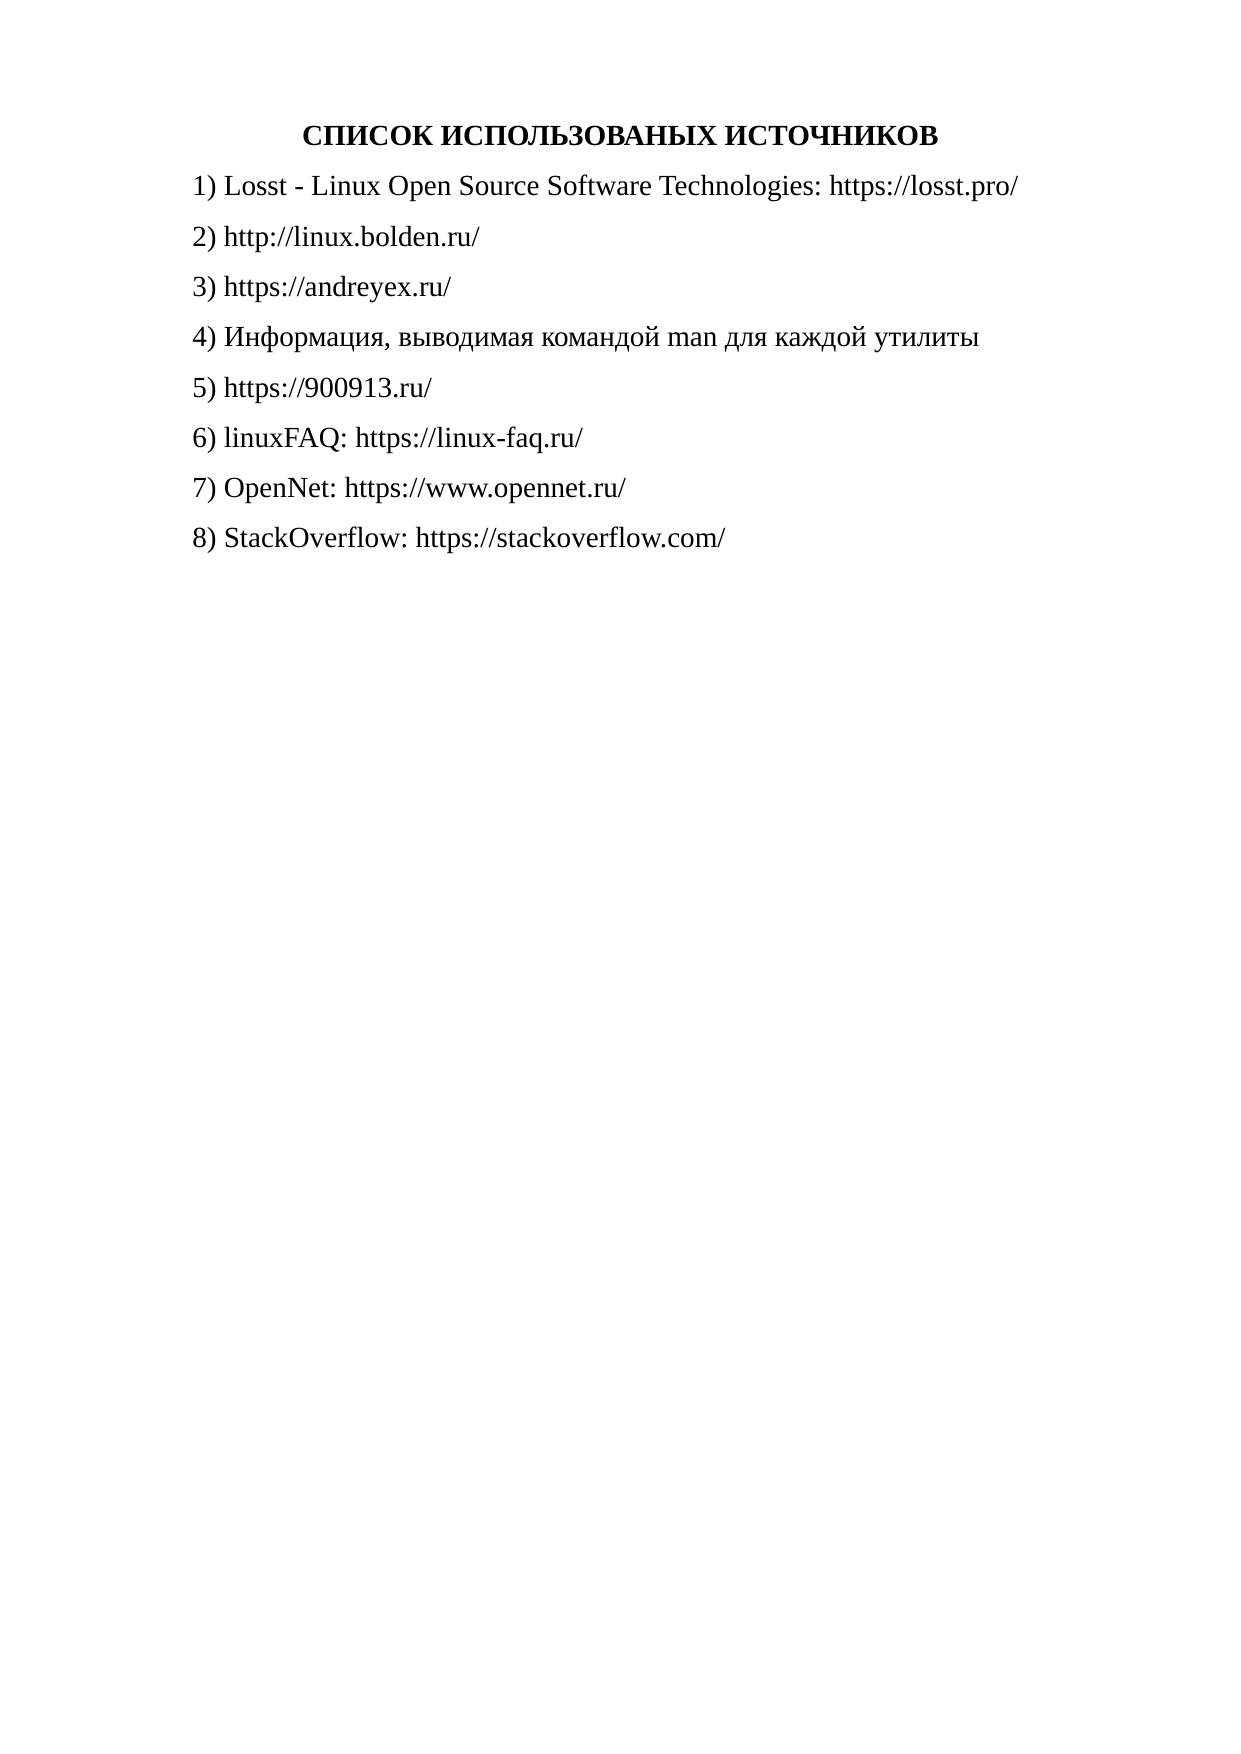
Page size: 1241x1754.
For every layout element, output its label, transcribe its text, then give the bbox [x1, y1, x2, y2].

text 2) http://linux.bolden.ru/ [118, 219, 1122, 252]
text 3) https://andreyex.ru/ [118, 269, 1122, 303]
text 6) linuxFAQ: https://linux-faq.ru/ [118, 420, 1122, 453]
text 5) https://900913.ru/ [118, 370, 1122, 403]
text 7) OpenNet: https://www.opennet.ru/ [118, 470, 1122, 504]
text 8) StackOverflow: https://stackoverflow.com/ [118, 521, 1122, 554]
text 1) Losst - Linux Open Source Software Technologies: https://losst.pro/ [118, 168, 1122, 202]
text СПИСОК ИСПОЛЬЗОВАНЫХ ИСТОЧНИКОВ [118, 118, 1122, 152]
text 4) Информация, выводимая командой man для каждой утилиты [118, 319, 1122, 353]
